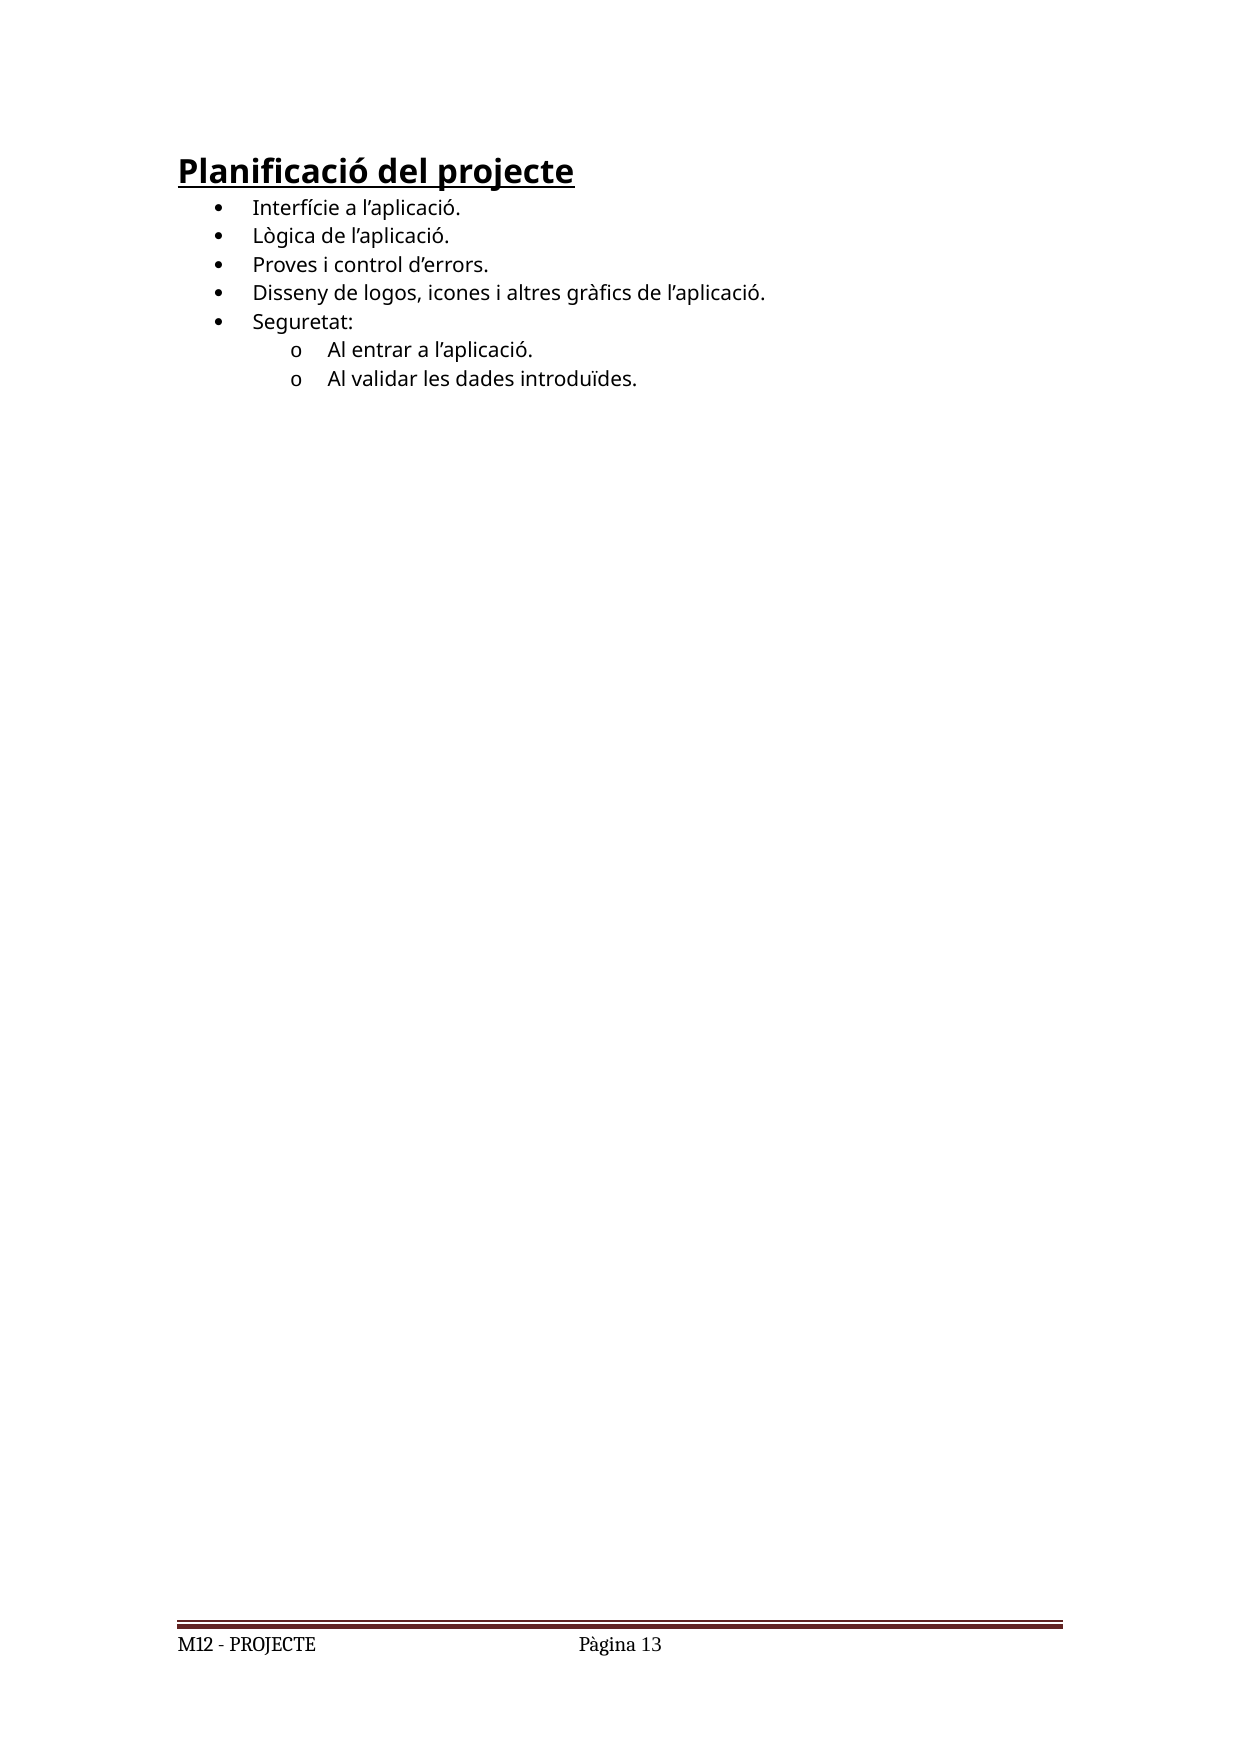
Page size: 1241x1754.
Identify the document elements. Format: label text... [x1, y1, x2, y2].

list Al entrar a l’aplicació. [290, 335, 1063, 364]
list Seguretat: [215, 307, 1063, 335]
list Al validar les dades introduïdes. [290, 364, 1063, 392]
list Interfície a l’aplicació. [215, 193, 1063, 221]
list Proves i control d’errors. [215, 250, 1063, 278]
list Lògica de l’aplicació. [215, 221, 1063, 250]
text Planificació del projecte [177, 148, 1063, 193]
list Disseny de logos, icones i altres gràfics de l’aplicació. [215, 278, 1063, 307]
